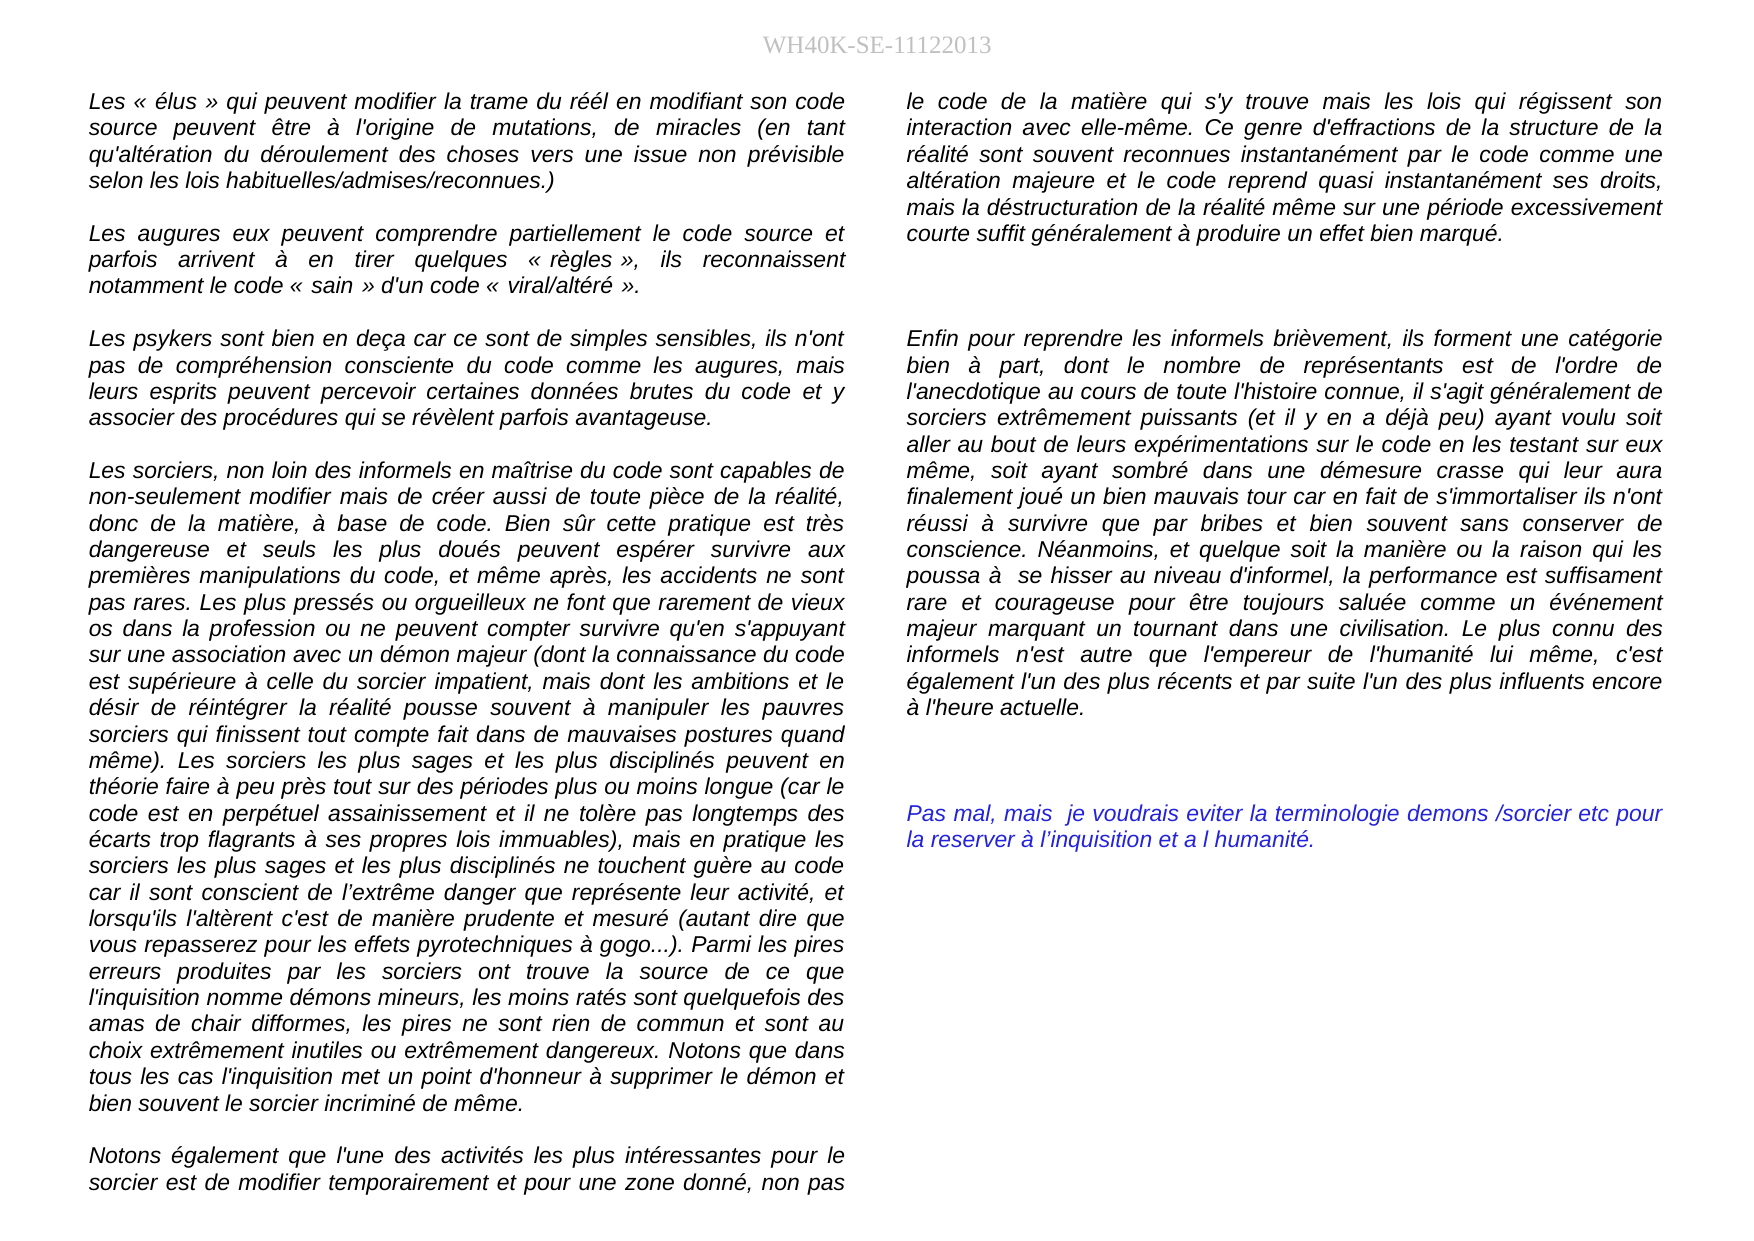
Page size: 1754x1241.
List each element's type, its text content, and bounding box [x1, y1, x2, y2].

text Les augures eux peuvent comprendre partiellement le code source et parfois arrivent à en tirer quelques « règles », ils reconnaissent notamment le code « sain » d'un code « viral/altéré ». [88, 205, 847, 299]
text Les sorciers, non loin des informels en maîtrise du code sont capables de non-seulement modifier mais de créer aussi de toute pièce de la réalité, donc de la matière, à base de code. Bien sûr cette pratique est très dangereuse et seuls les plus doués peuvent espérer survivre aux premières manipulations du code, et même après, les accidents ne sont pas rares. Les plus pressés ou orgueilleux ne font que rarement de vieux os dans la profession ou ne peuvent compter survivre qu'en s'appuyant sur une association avec un démon majeur (dont la connaissance du code est supérieure à celle du sorcier impatient, mais dont les ambitions et le désir de réintégrer la réalité pousse souvent à manipuler les pauvres sorciers qui finissent tout compte fait dans de mauvaises postures quand même). Les sorciers les plus sages et les plus disciplinés peuvent en théorie faire à peu près tout sur des périodes plus ou moins longue (car le code est en perpétuel assainissement et il ne tolère pas longtemps des écarts trop flagrants à ses propres lois immuables), mais en pratique les sorciers les plus sages et les plus disciplinés ne touchent guère au code car il sont conscient de l’extrême danger que représente leur activité, et lorsqu'ils l'altèrent c'est de manière prudente et mesuré (autant dire que vous repasserez pour les effets pyrotechniques à gogo...). Parmi les pires erreurs produites par les sorciers ont trouve la source de ce que l'inquisition nomme démons mineurs, les moins ratés sont quelquefois des amas de chair difformes, les pires ne sont rien de commun et sont au choix extrêmement inutiles ou extrêmement dangereux. Notons que dans tous les cas l'inquisition met un point d'honneur à supprimer le démon et bien souvent le sorcier incriminé de même. [88, 442, 847, 1116]
text Enfin pour reprendre les informels brièvement, ils forment une catégorie bien à part, dont le nombre de représentants est de l'ordre de l'anecdotique au cours de toute l'histoire connue, il s'agit généralement de sorciers extrêmement puissants (et il y en a déjà peu) ayant voulu soit aller au bout de leurs expérimentations sur le code en les testant sur eux même, soit ayant sombré dans une démesure crasse qui leur aura finalement joué un bien mauvais tour car en fait de s'immortaliser ils n'ont réussi à survivre que par bribes et bien souvent sans conserver de conscience. Néanmoins, et quelque soit la manière ou la raison qui les poussa à se hisser au niveau d'informel, la performance est suffisament rare et courageuse pour être toujours saluée comme un événement majeur marquant un tournant dans une civilisation. Le plus connu des informels n'est autre que l'empereur de l'humanité lui même, c'est également l'un des plus récents et par suite l'un des plus influents encore à l'heure actuelle. [906, 311, 1665, 721]
text le code de la matière qui s'y trouve mais les lois qui régissent son interaction avec elle-même. Ce genre d'effractions de la structure de la réalité sont souvent reconnues instantanément par le code comme une altération majeure et le code reprend quasi instantanément ses droits, mais la déstructuration de la réalité même sur une période excessivement courte suffit généralement à produire un effet bien marqué. [906, 88, 1665, 246]
text Les « élus » qui peuvent modifier la trame du réél en modifiant son code source peuvent être à l'origine de mutations, de miracles (en tant qu'altération du déroulement des choses vers une issue non prévisible selon les lois habituelles/admises/reconnues.) [88, 88, 847, 193]
text Notons également que l'une des activités les plus intéressantes pour le sorcier est de modifier temporairement et pour une zone donné, non pas [88, 1128, 847, 1195]
text Pas mal, mais je voudrais eviter la terminologie demons /sorcier etc pour la reserver à l’inquisition et a l humanité. [906, 785, 1665, 852]
text Les psykers sont bien en deça car ce sont de simples sensibles, ils n'ont pas de compréhension consciente du code comme les augures, mais leurs esprits peuvent percevoir certaines données brutes du code et y associer des procédures qui se révèlent parfois avantageuse. [88, 311, 847, 431]
